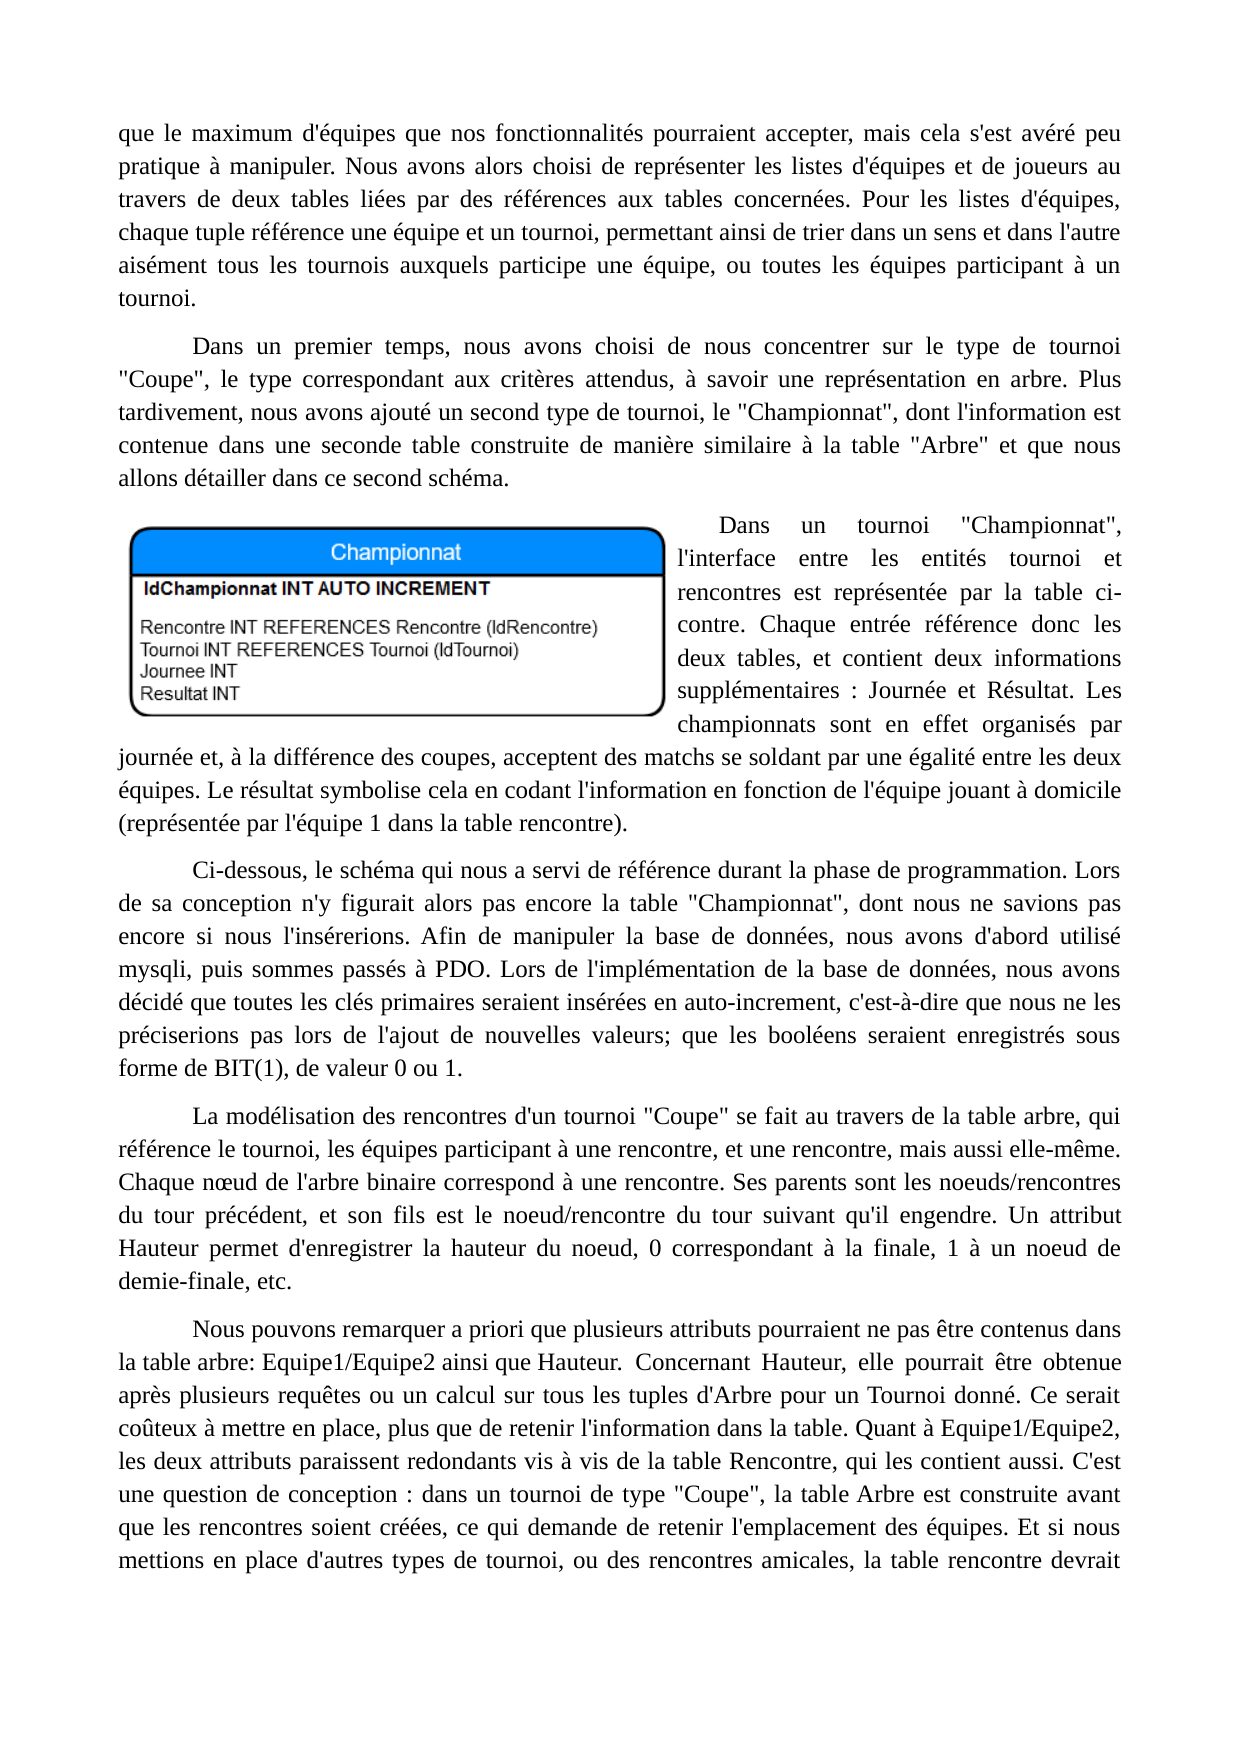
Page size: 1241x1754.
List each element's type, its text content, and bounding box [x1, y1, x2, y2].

text que le maximum d'équipes que nos fonctionnalités pourraient accepter, mais cela s'est avéré peu pratique à manipuler. Nous avons alors choisi de représenter les listes d'équipes et de joueurs au travers de deux tables liées par des références aux tables concernées. Pour les listes d'équipes, chaque tuple référence une équipe et un tournoi, permettant ainsi de trier dans un sens et dans l'autre aisément tous les tournois auxquels participe une équipe, ou toutes les équipes participant à un tournoi. [118, 118, 1122, 312]
text La modélisation des rencontres d'un tournoi "Coupe" se fait au travers de la table arbre, qui référence le tournoi, les équipes participant à une rencontre, et une rencontre, mais aussi elle-même. Chaque nœud de l'arbre binaire correspond à une rencontre. Ses parents sont les noeuds/rencontres du tour précédent, et son fils est le noeud/rencontre du tour suivant qu'il engendre. Un attribut Hauteur permet d'enregistrer la hauteur du noeud, 0 correspondant à la finale, 1 à un noeud de demie-finale, etc. [118, 1101, 1122, 1295]
text Dans un premier temps, nous avons choisi de nous concentrer sur le type de tournoi "Coupe", le type correspondant aux critères attendus, à savoir une représentation en arbre. Plus tardivement, nous avons ajouté un second type de tournoi, le "Championnat", dont l'information est contenue dans une seconde table construite de manière similaire à la table "Arbre" et que nous allons détailler dans ce second schéma. [118, 331, 1122, 492]
text Ci-dessous, le schéma qui nous a servi de référence durant la phase de programmation. Lors de sa conception n'y figurait alors pas encore la table "Championnat", dont nous ne savions pas encore si nous l'insérerions. Afin de manipuler la base de données, nous avons d'abord utilisé mysqli, puis sommes passés à PDO. Lors de l'implémentation de la base de données, nous avons décidé que toutes les clés primaires seraient insérées en auto-increment, c'est-à-dire que nous ne les préciserions pas lors de l'ajout de nouvelles valeurs; que les booléens seraient enregistrés sous forme de BIT(1), de valeur 0 ou 1. [118, 855, 1122, 1082]
text Nous pouvons remarquer a priori que plusieurs attributs pourraient ne pas être contenus dans la table arbre: Equipe1/Equipe2 ainsi que Hauteur. Concernant Hauteur, elle pourrait être obtenue après plusieurs requêtes ou un calcul sur tous les tuples d'Arbre pour un Tournoi donné. Ce serait coûteux à mettre en place, plus que de retenir l'information dans la table. Quant à Equipe1/Equipe2, les deux attributs paraissent redondants vis à vis de la table Rencontre, qui les contient aussi. C'est une question de conception : dans un tournoi de type "Coupe", la table Arbre est construite avant que les rencontres soient créées, ce qui demande de retenir l'emplacement des équipes. Et si nous mettions en place d'autres types de tournoi, ou des rencontres amicales, la table rencontre devrait [118, 1314, 1122, 1574]
picture [120, 515, 678, 729]
text Dans un tournoi "Championnat", l'interface entre les entités tournoi et rencontres est représentée par la table ci-contre. Chaque entrée référence donc les deux tables, et contient deux informations supplémentaires : Journée et Résultat. Les championnats sont en effet organisés par journée et, à la différence des coupes, acceptent des matchs se soldant par une égalité entre les deux équipes. Le résultat symbolise cela en codant l'information en fonction de l'équipe jouant à domicile (représentée par l'équipe 1 dans la table rencontre). [118, 511, 1122, 836]
